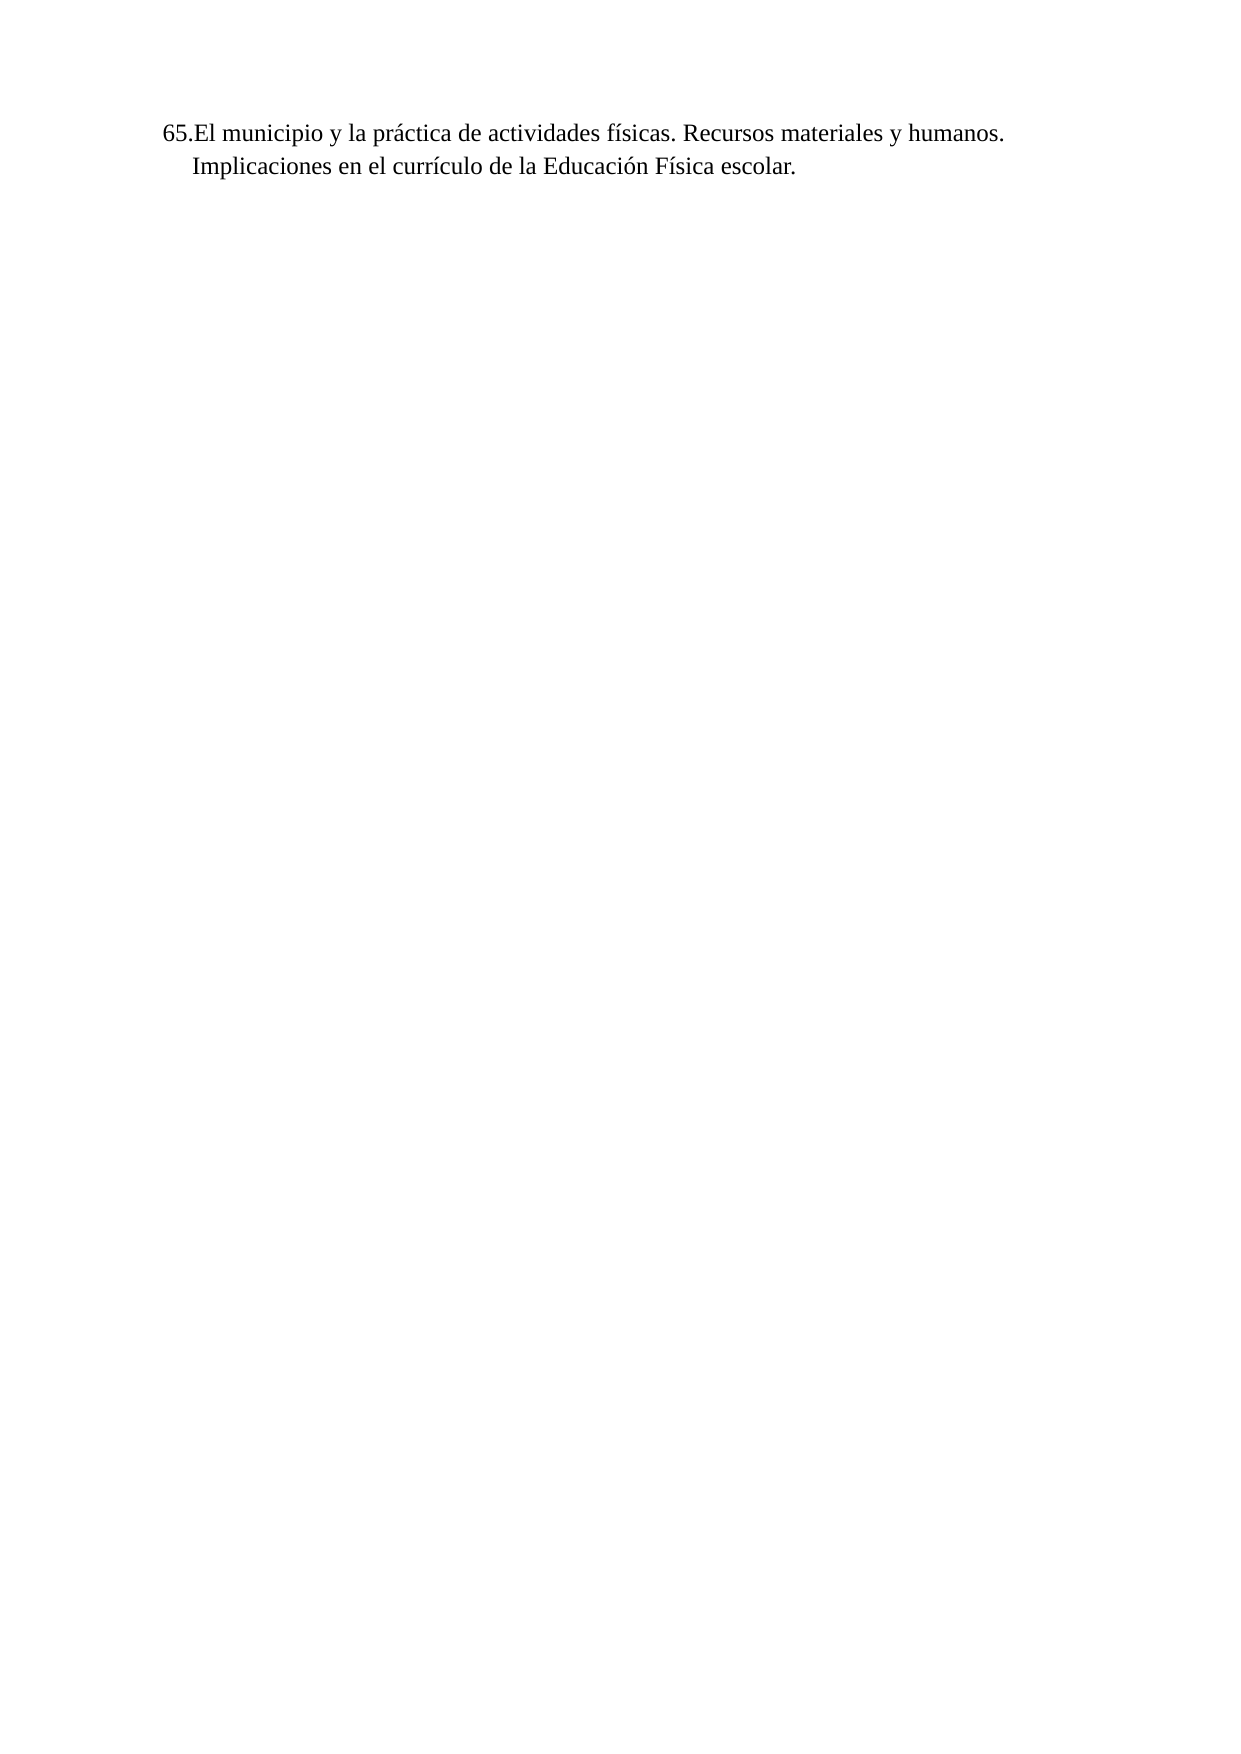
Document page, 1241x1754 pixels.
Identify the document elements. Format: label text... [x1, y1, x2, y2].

list El municipio y la práctica de actividades físicas. Recursos materiales y humanos. Implicaciones en el currículo de la Educación Física escolar. [162, 118, 1122, 180]
